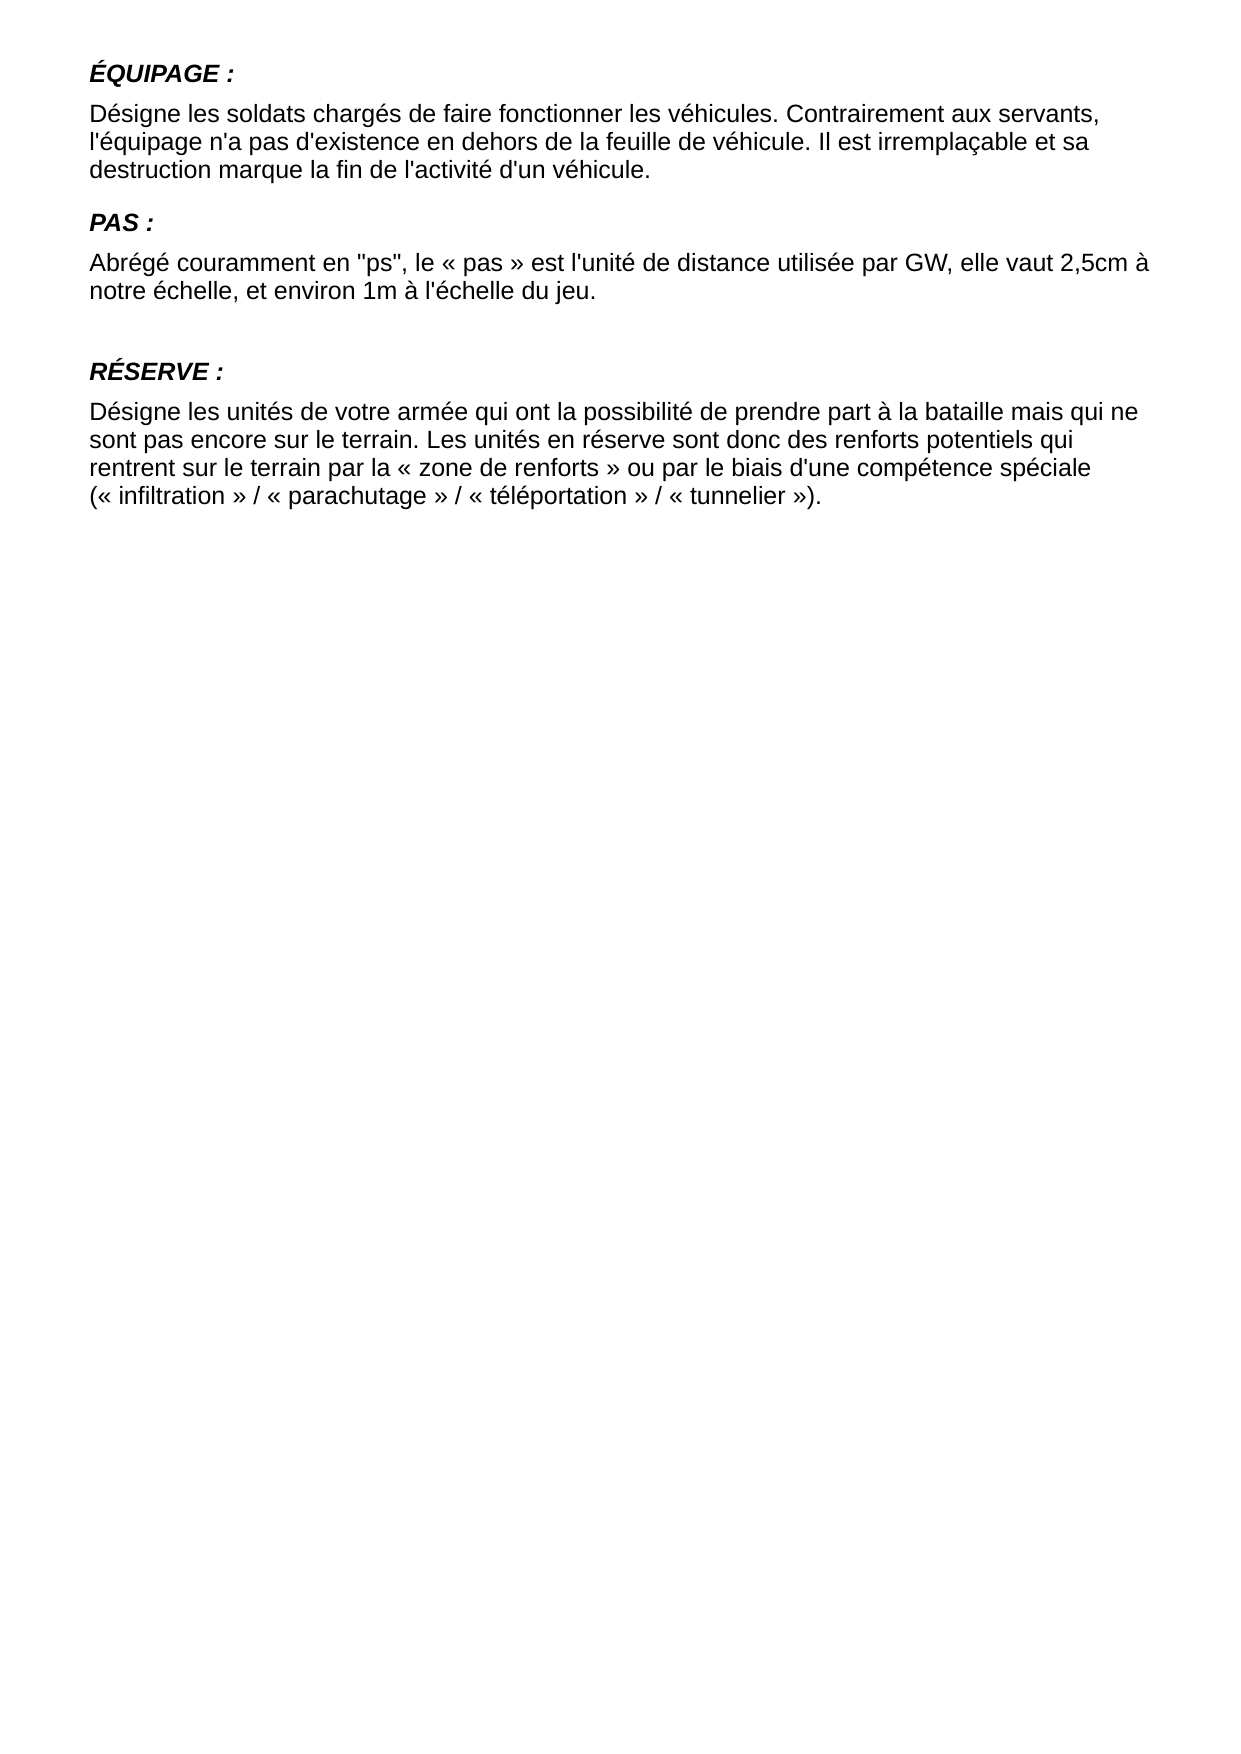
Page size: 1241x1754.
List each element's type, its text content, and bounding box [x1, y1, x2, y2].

subtitle Pas : [89, 208, 1165, 236]
subtitle Équipage : [89, 59, 1165, 87]
subtitle Réserve : [89, 358, 1165, 386]
subtitle Désigne les soldats chargés de faire fonctionner les véhicules. Contrairement aux servants, l'équipage n'a pas d'existence en dehors de la feuille de véhicule. Il est irremplaçable et sa destruction marque la fin de l'activité d'un véhicule. [89, 100, 1165, 183]
subtitle Abrégé couramment en "ps", le « pas » est l'unité de distance utilisée par GW, elle vaut 2,5cm à notre échelle, et environ 1m à l'échelle du jeu. [89, 249, 1165, 305]
subtitle Désigne les unités de votre armée qui ont la possibilité de prendre part à la bataille mais qui ne sont pas encore sur le terrain. Les unités en réserve sont donc des renforts potentiels qui rentrent sur le terrain par la « zone de renforts » ou par le biais d'une compétence spéciale (« infiltration » / « parachutage » / « téléportation » / « tunnelier »). [89, 398, 1165, 510]
